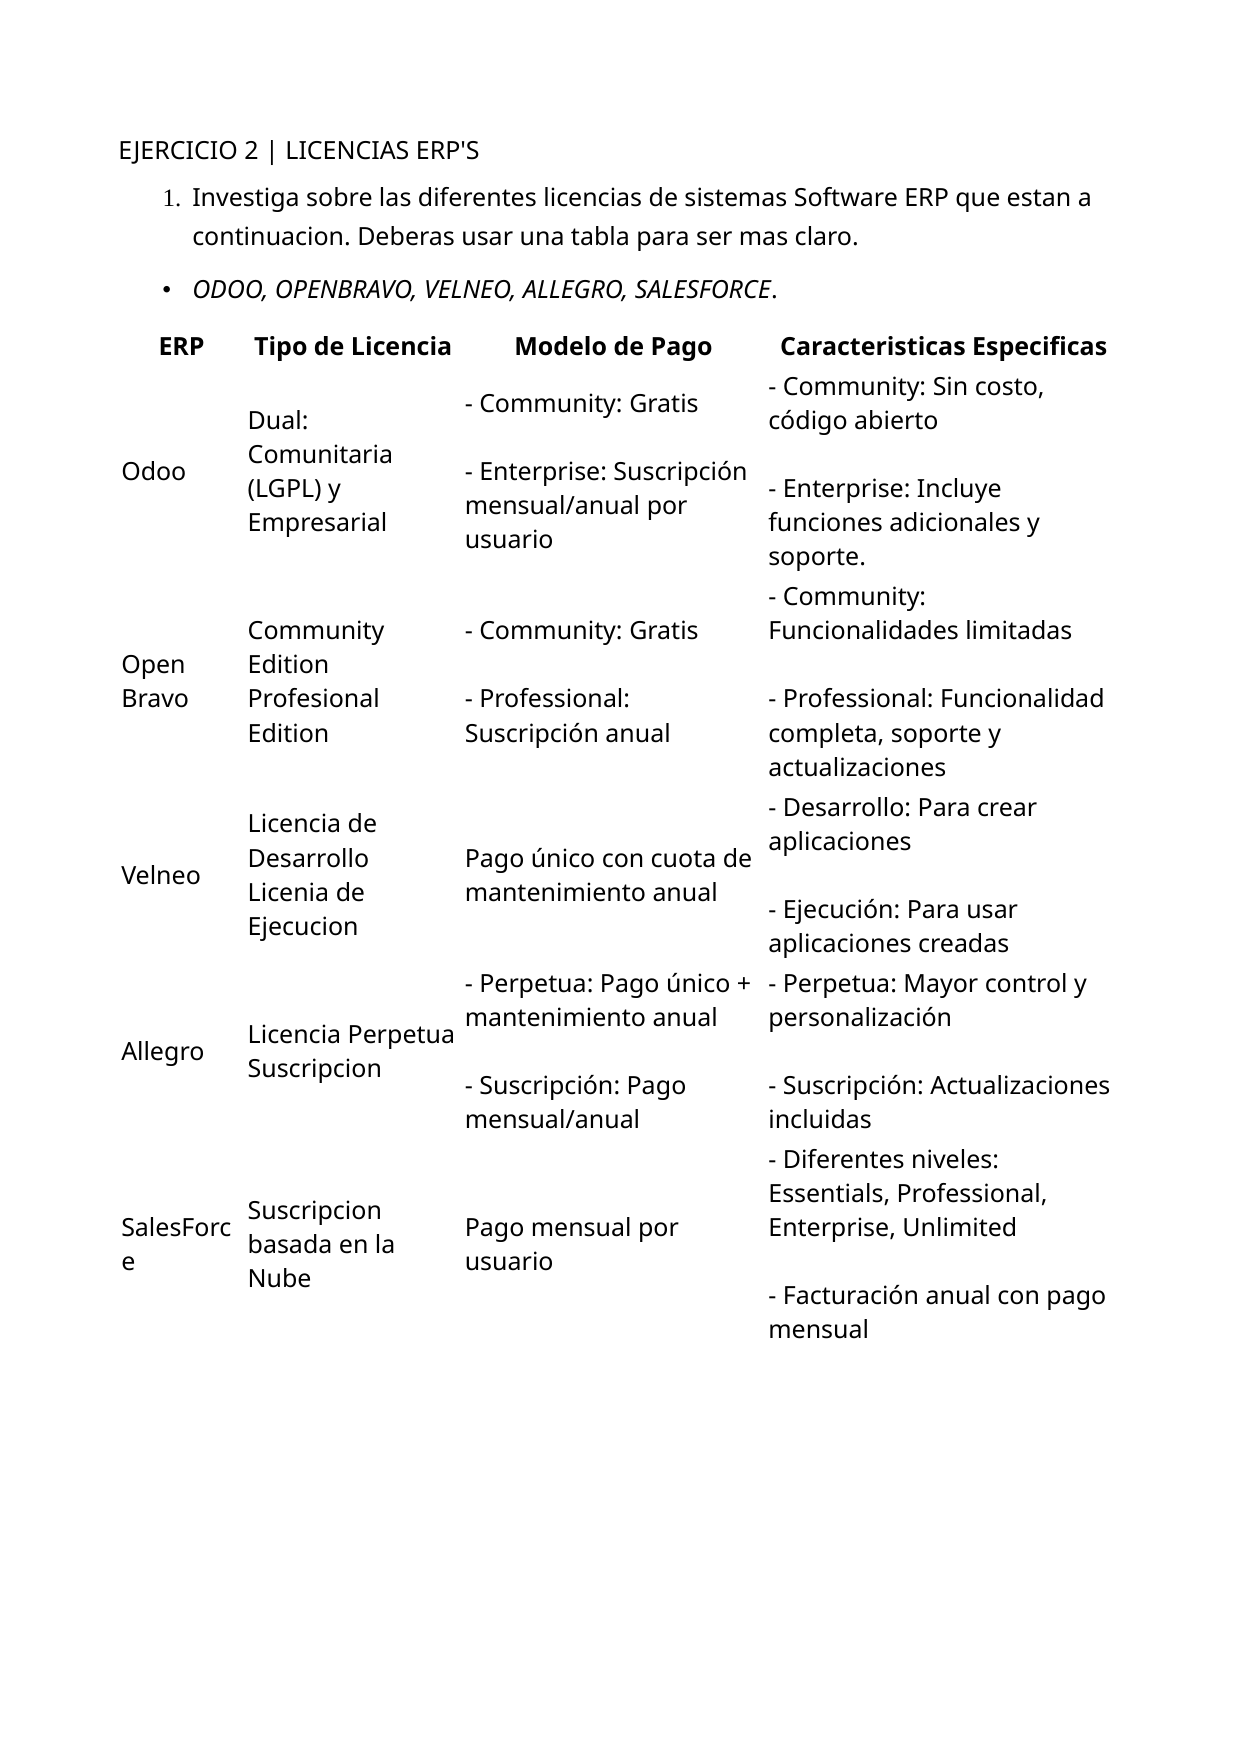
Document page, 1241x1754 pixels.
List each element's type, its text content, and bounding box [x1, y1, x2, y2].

table_cell Pago único con cuota de mantenimiento anual [462, 786, 765, 962]
table_cell Suscripcion basada en la Nube [245, 1139, 462, 1349]
table_cell - Desarrollo: Para crear aplicaciones - Ejecución: Para usar aplicaciones creadas [765, 786, 1122, 962]
table_cell SalesForce [118, 1139, 244, 1349]
table_cell Dual: Comunitaria (LGPL) y Empresarial [245, 366, 462, 576]
table_cell - Perpetua: Mayor control y personalización - Suscripción: Actualizaciones incluidas [765, 963, 1122, 1138]
table_cell Odoo [118, 366, 244, 576]
table_cell Velneo [118, 786, 244, 962]
table_header Caracteristicas Especificas [765, 326, 1122, 366]
table_header ERP [118, 326, 244, 366]
list Investiga sobre las diferentes licencias de sistemas Software ERP que estan a continuacion. Deberas usar una tabla para ser mas claro. [162, 179, 1122, 252]
table_cell - Perpetua: Pago único + mantenimiento anual - Suscripción: Pago mensual/anual [462, 963, 765, 1138]
table_cell Pago mensual por usuario [462, 1139, 765, 1349]
table_header Modelo de Pago [462, 326, 765, 366]
table_cell Open Bravo [118, 576, 244, 786]
table_cell - Diferentes niveles: Essentials, Professional, Enterprise, Unlimited - Facturación anual con pago mensual [765, 1139, 1122, 1349]
table_cell - Community: Gratis - Professional: Suscripción anual [462, 576, 765, 786]
table_cell Allegro [118, 963, 244, 1138]
table_cell Community Edition Profesional Edition [245, 576, 462, 786]
table_cell Licencia Perpetua Suscripcion [245, 963, 462, 1138]
table_cell Licencia de Desarrollo Licenia de Ejecucion [245, 786, 462, 962]
subtitle EJERCICIO 2 | LICENCIAS ERP'S [118, 133, 1122, 167]
table_header Tipo de Licencia [245, 326, 462, 366]
list ODOO, OPENBRAVO, VELNEO, ALLEGRO, SALESFORCE. [162, 272, 1122, 306]
table_cell - Community: Funcionalidades limitadas - Professional: Funcionalidad completa, soporte y actualizaciones [765, 576, 1122, 786]
table_cell - Community: Sin costo, código abierto - Enterprise: Incluye funciones adicionales y soporte. [765, 366, 1122, 576]
table_cell - Community: Gratis - Enterprise: Suscripción mensual/anual por usuario [462, 366, 765, 576]
